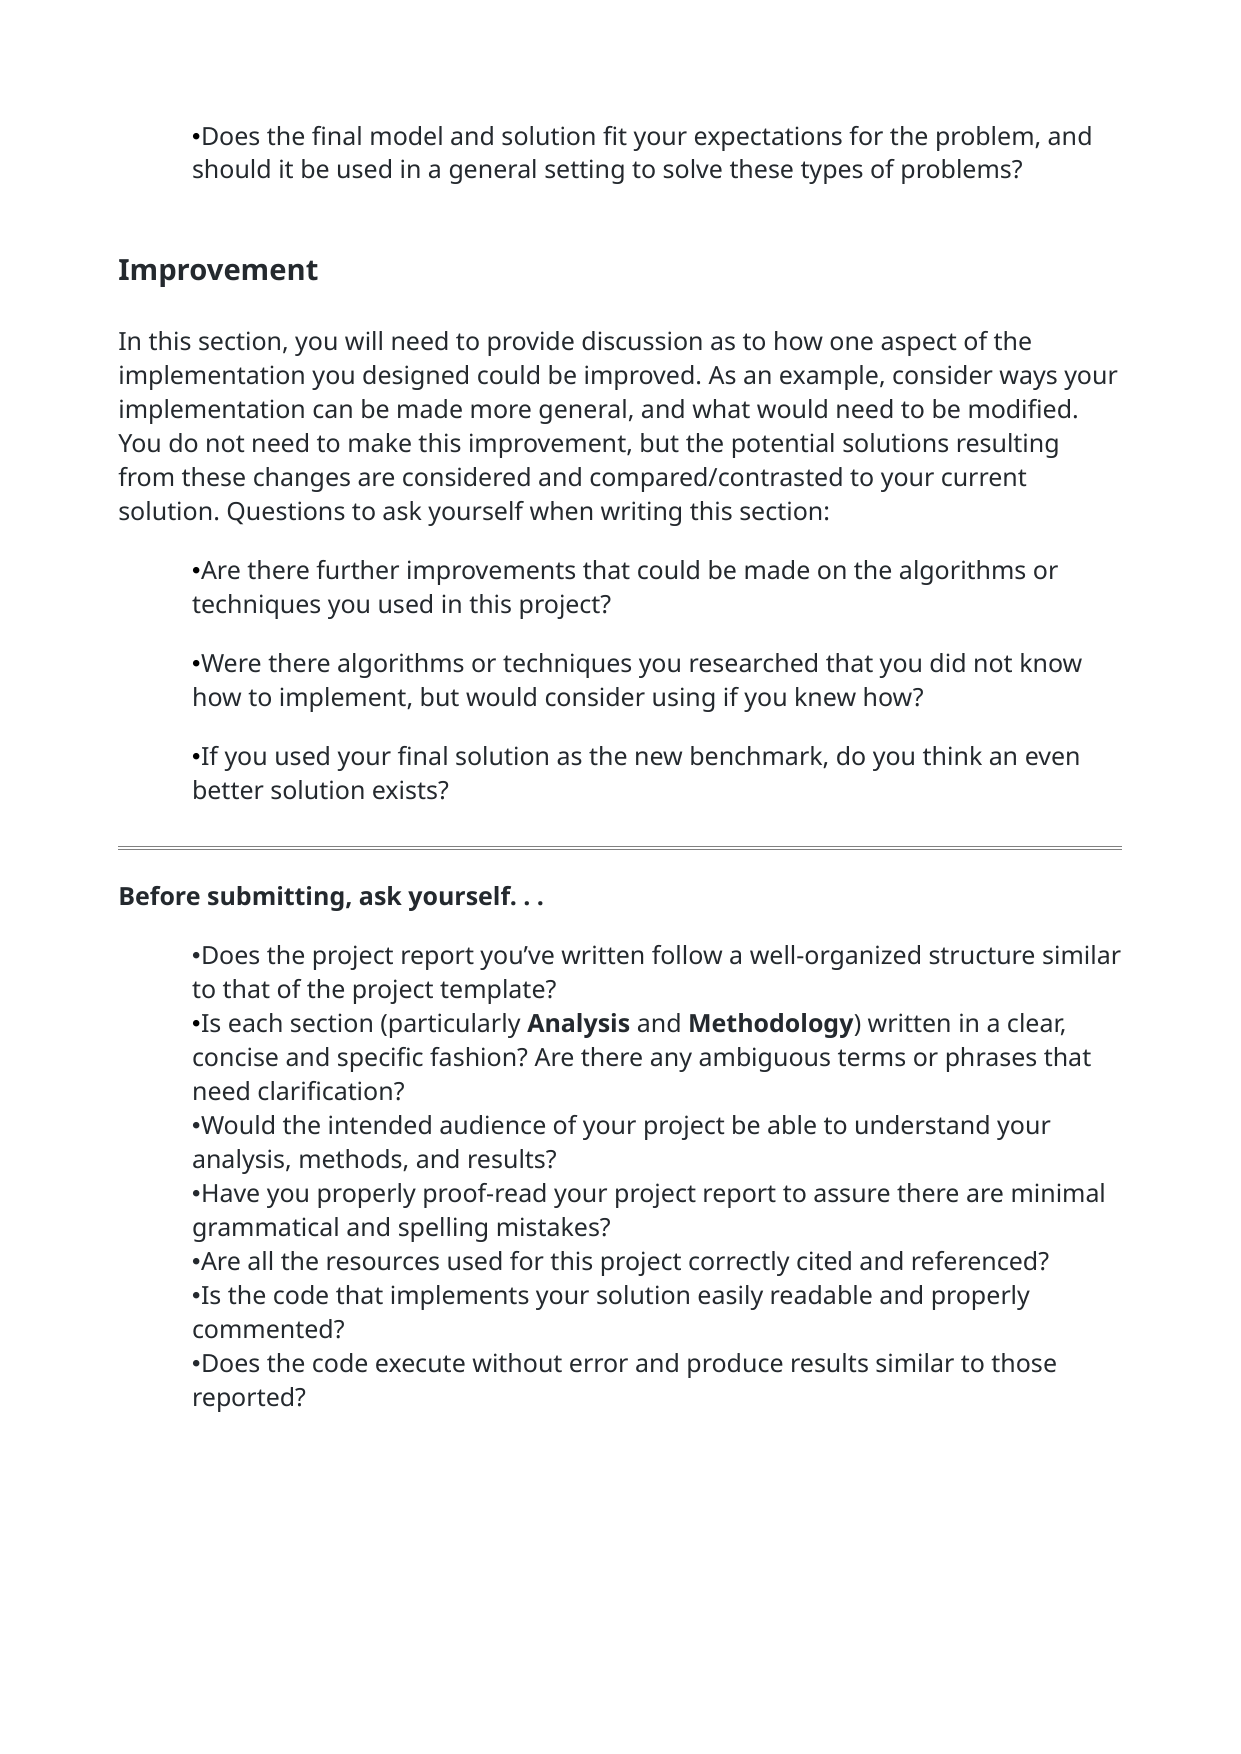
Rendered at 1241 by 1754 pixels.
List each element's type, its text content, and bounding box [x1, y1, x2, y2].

text Before submitting, ask yourself. . . [118, 878, 1122, 912]
list Does the code execute without error and produce results similar to those reported? [118, 1346, 1122, 1414]
list If you used your final solution as the new benchmark, do you think an even better solution exists? [118, 739, 1122, 807]
list Does the project report you’ve written follow a well-organized structure similar to that of the project template? [118, 937, 1122, 1005]
list Have you properly proof-read your project report to assure there are minimal grammatical and spelling mistakes? [118, 1176, 1122, 1244]
list Are all the resources used for this project correctly cited and referenced? [118, 1244, 1122, 1278]
list Were there algorithms or techniques you researched that you did not know how to implement, but would consider using if you knew how? [118, 646, 1122, 714]
subtitle Improvement [118, 249, 1122, 288]
text In this section, you will need to provide discussion as to how one aspect of the implementation you designed could be improved. As an example, consider ways your implementation can be made more general, and what would need to be modified. You do not need to make this improvement, but the potential solutions resulting from these changes are considered and compared/contrasted to your current solution. Questions to ask yourself when writing this section: [118, 323, 1122, 528]
list Would the intended audience of your project be able to understand your analysis, methods, and results? [118, 1108, 1122, 1176]
list Is each section (particularly Analysis and Methodology) written in a clear, concise and specific fashion? Are there any ambiguous terms or phrases that need clarification? [118, 1005, 1122, 1108]
list Are there further improvements that could be made on the algorithms or techniques you used in this project? [118, 553, 1122, 621]
list Is the code that implements your solution easily readable and properly commented? [118, 1278, 1122, 1346]
list Does the final model and solution fit your expectations for the problem, and should it be used in a general setting to solve these types of problems? [118, 118, 1122, 186]
